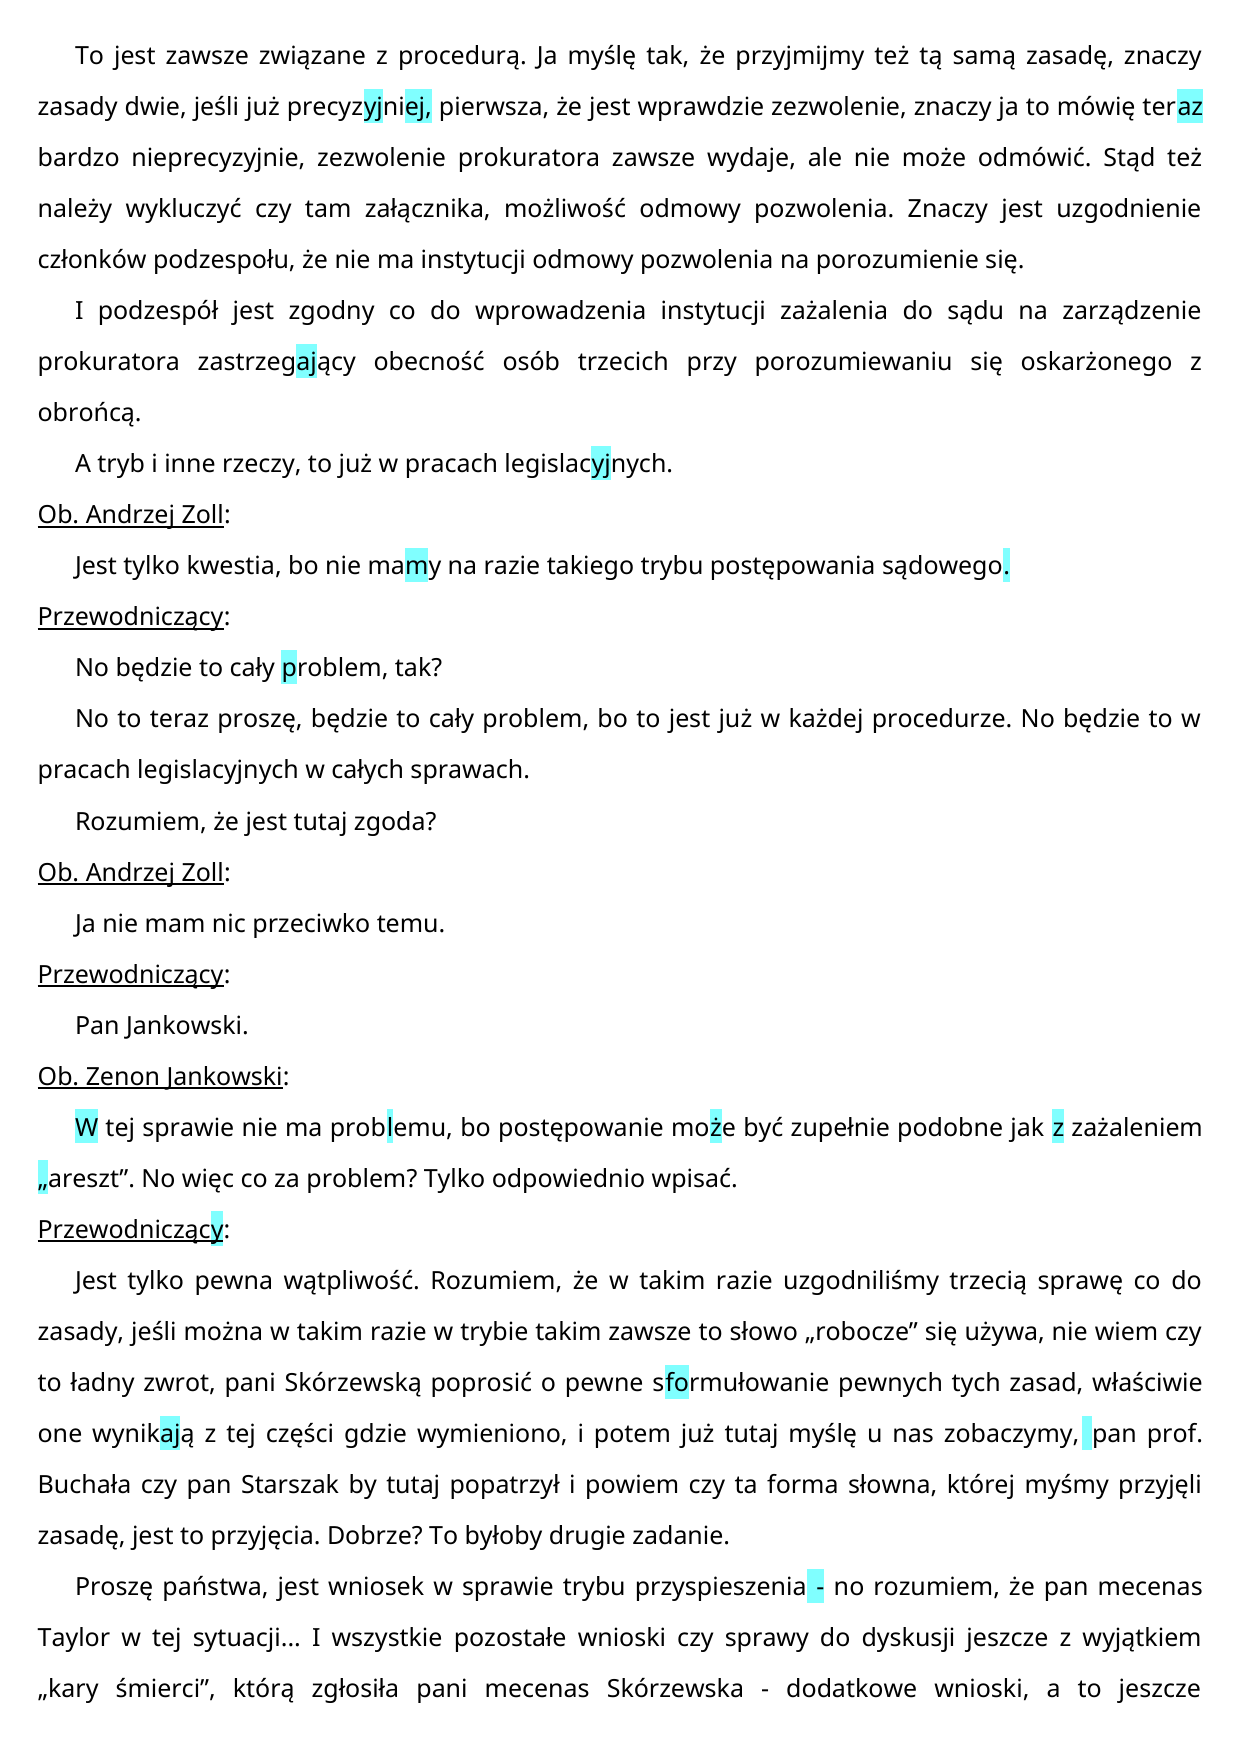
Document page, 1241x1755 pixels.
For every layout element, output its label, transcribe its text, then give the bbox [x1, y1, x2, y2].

text No będzie to cały problem, tak? [37, 650, 1203, 684]
text W tej sprawie nie ma problemu, bo postępowanie może być zupełnie podobne jak z zażaleniem „areszt”. No więc co za problem? Tylko odpowiednio wpisać. [37, 1109, 1203, 1194]
text A tryb i inne rzeczy, to już w pracach legislacyjnych. [37, 446, 1203, 480]
text Ob. Zenon Jankowski: [37, 1058, 1203, 1092]
text I podzespół jest zgodny co do wprowadzenia instytucji zażalenia do sądu na zarządzenie prokuratora zastrzegający obecność osób trzecich przy porozumiewaniu się oskarżonego z obrońcą. [37, 293, 1203, 429]
text Ja nie mam nic przeciwko temu. [37, 905, 1203, 939]
text Ob. Andrzej Zoll: [37, 854, 1203, 888]
text Przewodniczący: [37, 1211, 1203, 1246]
text Rozumiem, że jest tutaj zgoda? [37, 803, 1203, 837]
text Jest tylko pewna wątpliwość. Rozumiem, że w takim razie uzgodniliśmy trzecią sprawę co do zasady, jeśli można w takim razie w trybie takim zawsze to słowo „robocze” się używa, nie wiem czy to ładny zwrot, pani Skórzewską poprosić o pewne sformułowanie pewnych tych zasad, właściwie one wynikają z tej części gdzie wymieniono, i potem już tutaj myślę u nas zobaczymy, pan prof. Buchała czy pan Starszak by tutaj popatrzył i powiem czy ta forma słowna, której myśmy przyjęli zasadę, jest to przyjęcia. Dobrze? To byłoby drugie zadanie. [37, 1262, 1203, 1552]
text Przewodniczący: [37, 956, 1203, 990]
text Pan Jankowski. [37, 1007, 1203, 1041]
text No to teraz proszę, będzie to cały problem, bo to jest już w każdej procedurze. No będzie to w pracach legislacyjnych w całych sprawach. [37, 701, 1203, 786]
text Ob. Andrzej Zoll: [37, 497, 1203, 531]
text Proszę państwa, jest wniosek w sprawie trybu przyspieszenia - no rozumiem, że pan mecenas Taylor w tej sytuacji... I wszystkie pozostałe wnioski czy sprawy do dyskusji jeszcze z wyjątkiem „kary śmierci”, którą zgłosiła pani mecenas Skórzewska - dodatkowe wnioski, a to jeszcze [37, 1569, 1203, 1705]
text Przewodniczący: [37, 599, 1203, 633]
text Jest tylko kwestia, bo nie mamy na razie takiego trybu postępowania sądowego. [37, 548, 1203, 582]
text To jest zawsze związane z procedurą. Ja myślę tak, że przyjmijmy też tą samą zasadę, znaczy zasady dwie, jeśli już precyzyjniej, pierwsza, że jest wprawdzie zezwolenie, znaczy ja to mówię teraz bardzo nieprecyzyjnie, zezwolenie prokuratora zawsze wydaje, ale nie może odmówić. Stąd też należy wykluczyć czy tam załącznika, możliwość odmowy pozwolenia. Znaczy jest uzgodnienie członków podzespołu, że nie ma instytucji odmowy pozwolenia na porozumienie się. [37, 37, 1203, 276]
